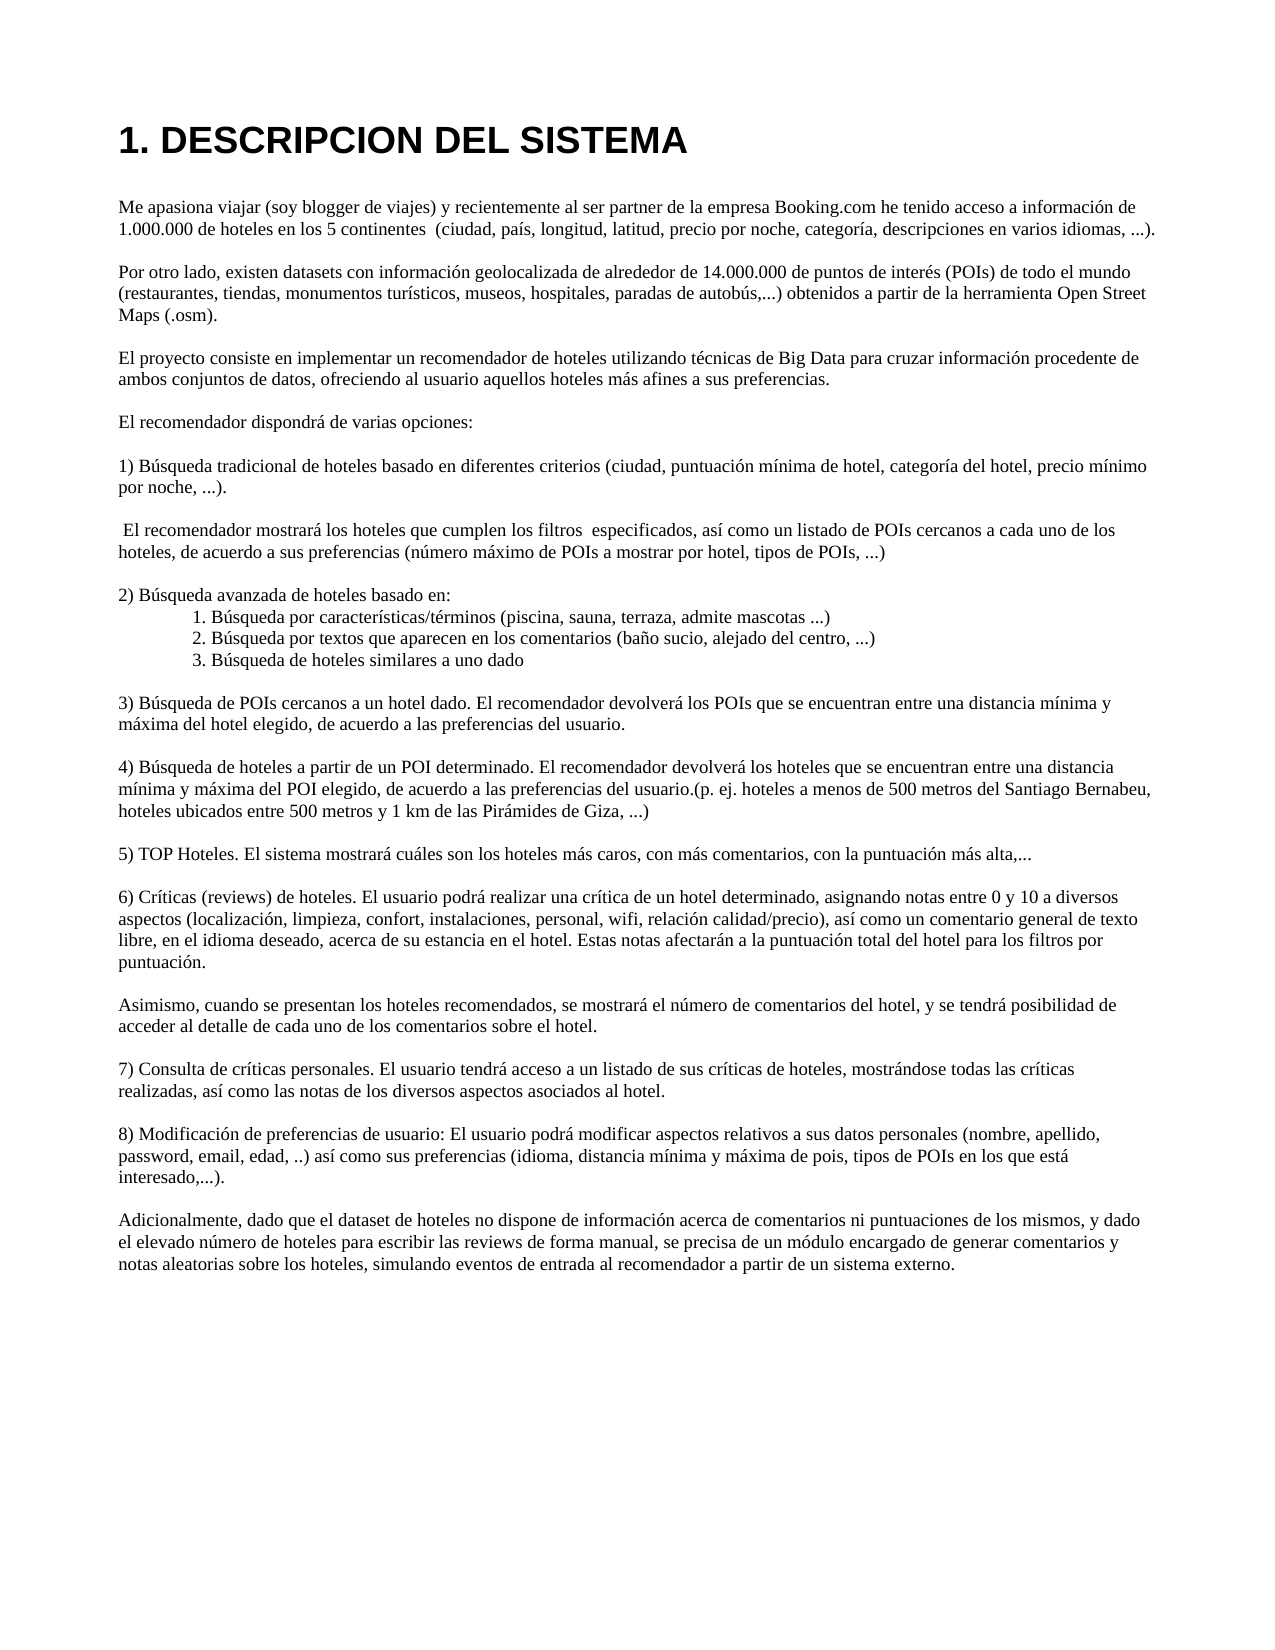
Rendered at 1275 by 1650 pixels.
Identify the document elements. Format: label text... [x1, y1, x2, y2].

text 7) Consulta de críticas personales. El usuario tendrá acceso a un listado de sus críticas de hoteles, mostrándose todas las críticas realizadas, así como las notas de los diversos aspectos asociados al hotel. [118, 1058, 1157, 1101]
subtitle 1. DESCRIPCION DEL SISTEMA [118, 118, 1157, 162]
text El proyecto consiste en implementar un recomendador de hoteles utilizando técnicas de Big Data para cruzar información procedente de ambos conjuntos de datos, ofreciendo al usuario aquellos hoteles más afines a sus preferencias. [118, 347, 1157, 390]
text 6) Críticas (reviews) de hoteles. El usuario podrá realizar una crítica de un hotel determinado, asignando notas entre 0 y 10 a diversos aspectos (localización, limpieza, confort, instalaciones, personal, wifi, relación calidad/precio), así como un comentario general de texto libre, en el idioma deseado, acerca de su estancia en el hotel. Estas notas afectarán a la puntuación total del hotel para los filtros por puntuación. [118, 886, 1157, 972]
text Me apasiona viajar (soy blogger de viajes) y recientemente al ser partner de la empresa Booking.com he tenido acceso a información de 1.000.000 de hoteles en los 5 continentes (ciudad, país, longitud, latitud, precio por noche, categoría, descripciones en varios idiomas, ...). [118, 196, 1157, 239]
text 3. Búsqueda de hoteles similares a uno dado [118, 649, 1157, 670]
text El recomendador mostrará los hoteles que cumplen los filtros especificados, así como un listado de POIs cercanos a cada uno de los hoteles, de acuerdo a sus preferencias (número máximo de POIs a mostrar por hotel, tipos de POIs, ...) [118, 519, 1157, 562]
text 3) Búsqueda de POIs cercanos a un hotel dado. El recomendador devolverá los POIs que se encuentran entre una distancia mínima y máxima del hotel elegido, de acuerdo a las preferencias del usuario. [118, 692, 1157, 735]
text Asimismo, cuando se presentan los hoteles recomendados, se mostrará el número de comentarios del hotel, y se tendrá posibilidad de acceder al detalle de cada uno de los comentarios sobre el hotel. [118, 994, 1157, 1037]
text Por otro lado, existen datasets con información geolocalizada de alrededor de 14.000.000 de puntos de interés (POIs) de todo el mundo (restaurantes, tiendas, monumentos turísticos, museos, hospitales, paradas de autobús,...) obtenidos a partir de la herramienta Open Street Maps (.osm). [118, 261, 1157, 325]
text El recomendador dispondrá de varias opciones: [118, 411, 1157, 433]
text 4) Búsqueda de hoteles a partir de un POI determinado. El recomendador devolverá los hoteles que se encuentran entre una distancia mínima y máxima del POI elegido, de acuerdo a las preferencias del usuario.(p. ej. hoteles a menos de 500 metros del Santiago Bernabeu, hoteles ubicados entre 500 metros y 1 km de las Pirámides de Giza, ...) [118, 756, 1157, 821]
text 2. Búsqueda por textos que aparecen en los comentarios (baño sucio, alejado del centro, ...) [118, 627, 1157, 649]
text 8) Modificación de preferencias de usuario: El usuario podrá modificar aspectos relativos a sus datos personales (nombre, apellido, password, email, edad, ..) así como sus preferencias (idioma, distancia mínima y máxima de pois, tipos de POIs en los que está interesado,...). [118, 1123, 1157, 1188]
text 1) Búsqueda tradicional de hoteles basado en diferentes criterios (ciudad, puntuación mínima de hotel, categoría del hotel, precio mínimo por noche, ...). [118, 454, 1157, 498]
text 5) TOP Hoteles. El sistema mostrará cuáles son los hoteles más caros, con más comentarios, con la puntuación más alta,... [118, 843, 1157, 864]
text 1. Búsqueda por características/términos (piscina, sauna, terraza, admite mascotas ...) [118, 606, 1157, 627]
text 2) Búsqueda avanzada de hoteles basado en: [118, 584, 1157, 606]
text Adicionalmente, dado que el dataset de hoteles no dispone de información acerca de comentarios ni puntuaciones de los mismos, y dado el elevado número de hoteles para escribir las reviews de forma manual, se precisa de un módulo encargado de generar comentarios y notas aleatorias sobre los hoteles, simulando eventos de entrada al recomendador a partir de un sistema externo. [118, 1209, 1157, 1274]
